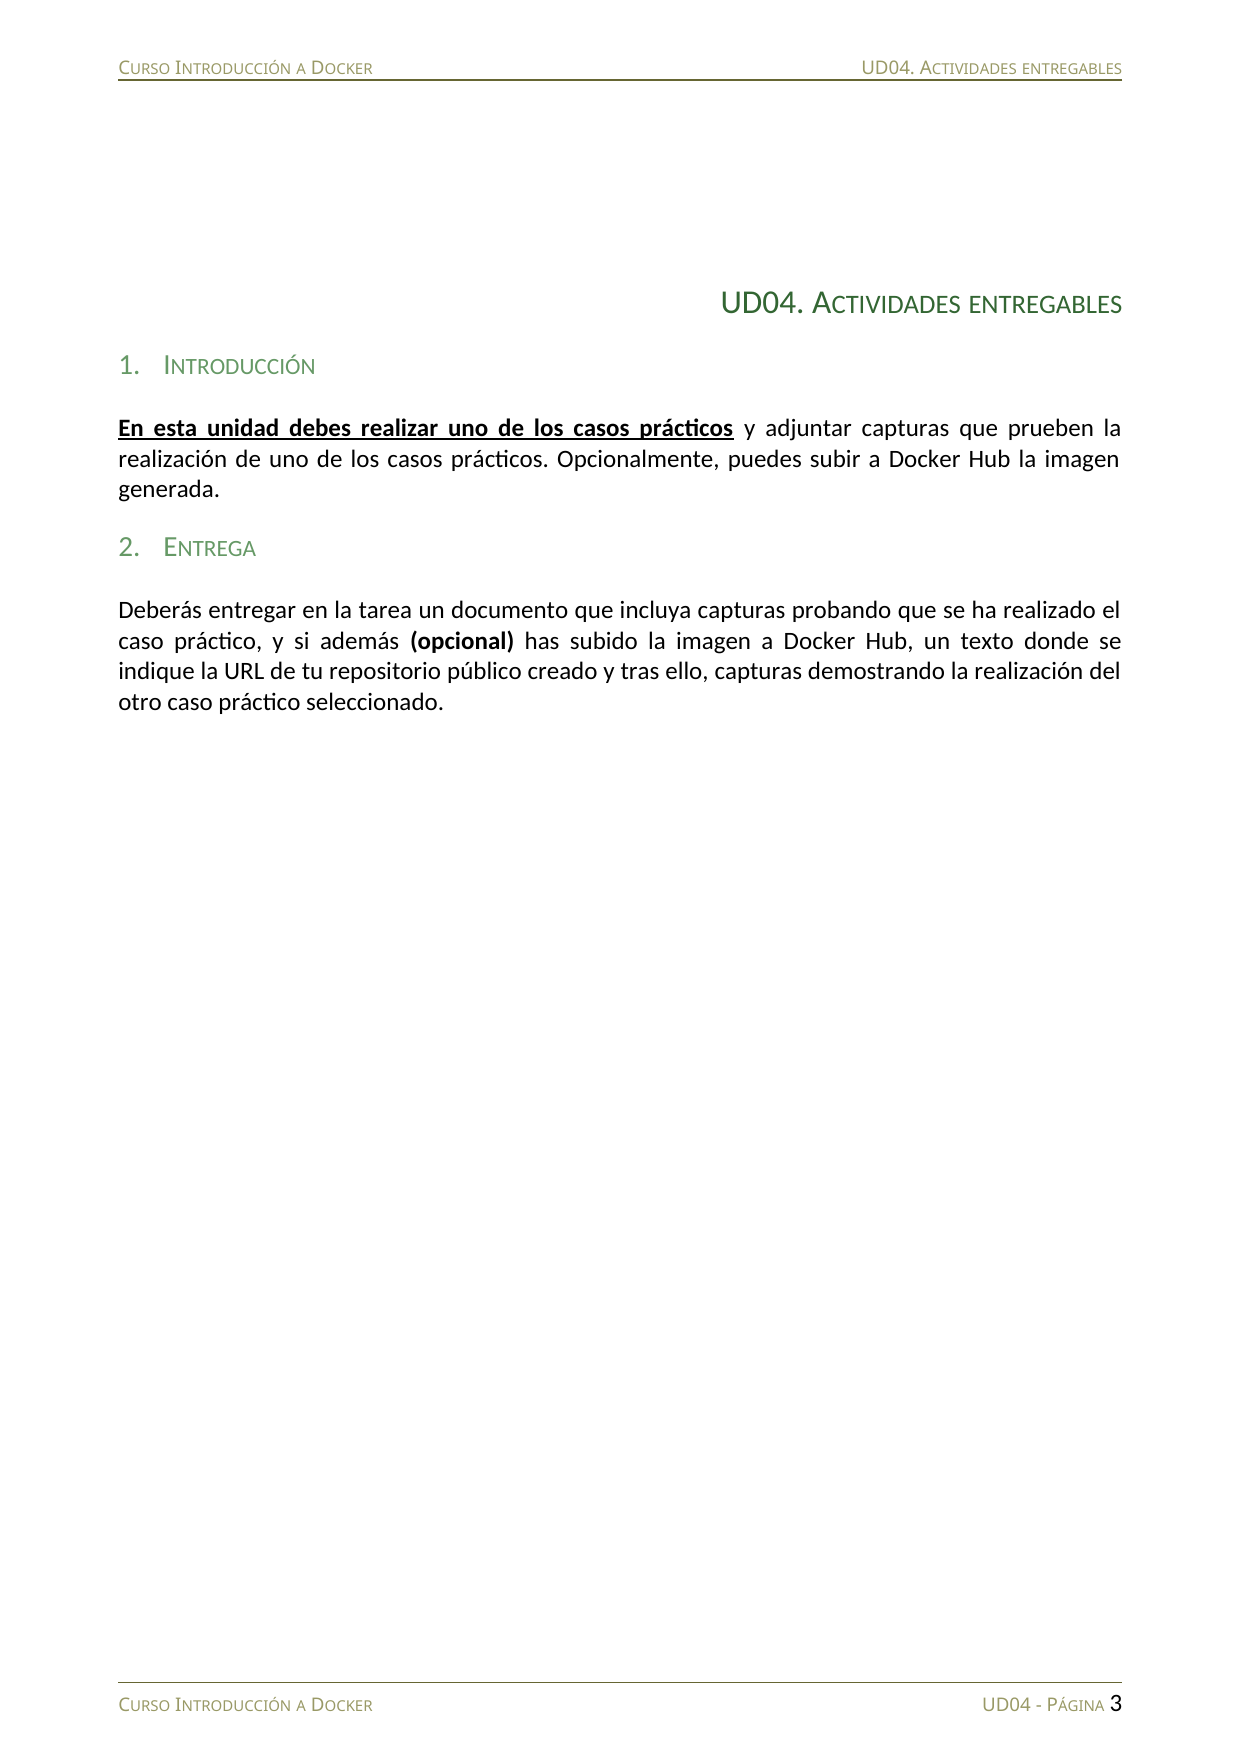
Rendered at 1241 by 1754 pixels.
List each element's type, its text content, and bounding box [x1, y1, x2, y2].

text UD04. Actividades entregables [118, 281, 1122, 322]
text En esta unidad debes realizar uno de los casos prácticos y adjuntar capturas que prueben la realización de uno de los casos prácticos. Opcionalmente, puedes subir a Docker Hub la imagen generada. [118, 412, 1122, 504]
subtitle Introducción [118, 346, 1122, 382]
text Deberás entregar en la tarea un documento que incluya capturas probando que se ha realizado el caso práctico, y si además (opcional) has subido la imagen a Docker Hub, un texto donde se indique la URL de tu repositorio público creado y tras ello, capturas demostrando la realización del otro caso práctico seleccionado. [118, 594, 1122, 716]
subtitle Entrega [118, 528, 1122, 564]
